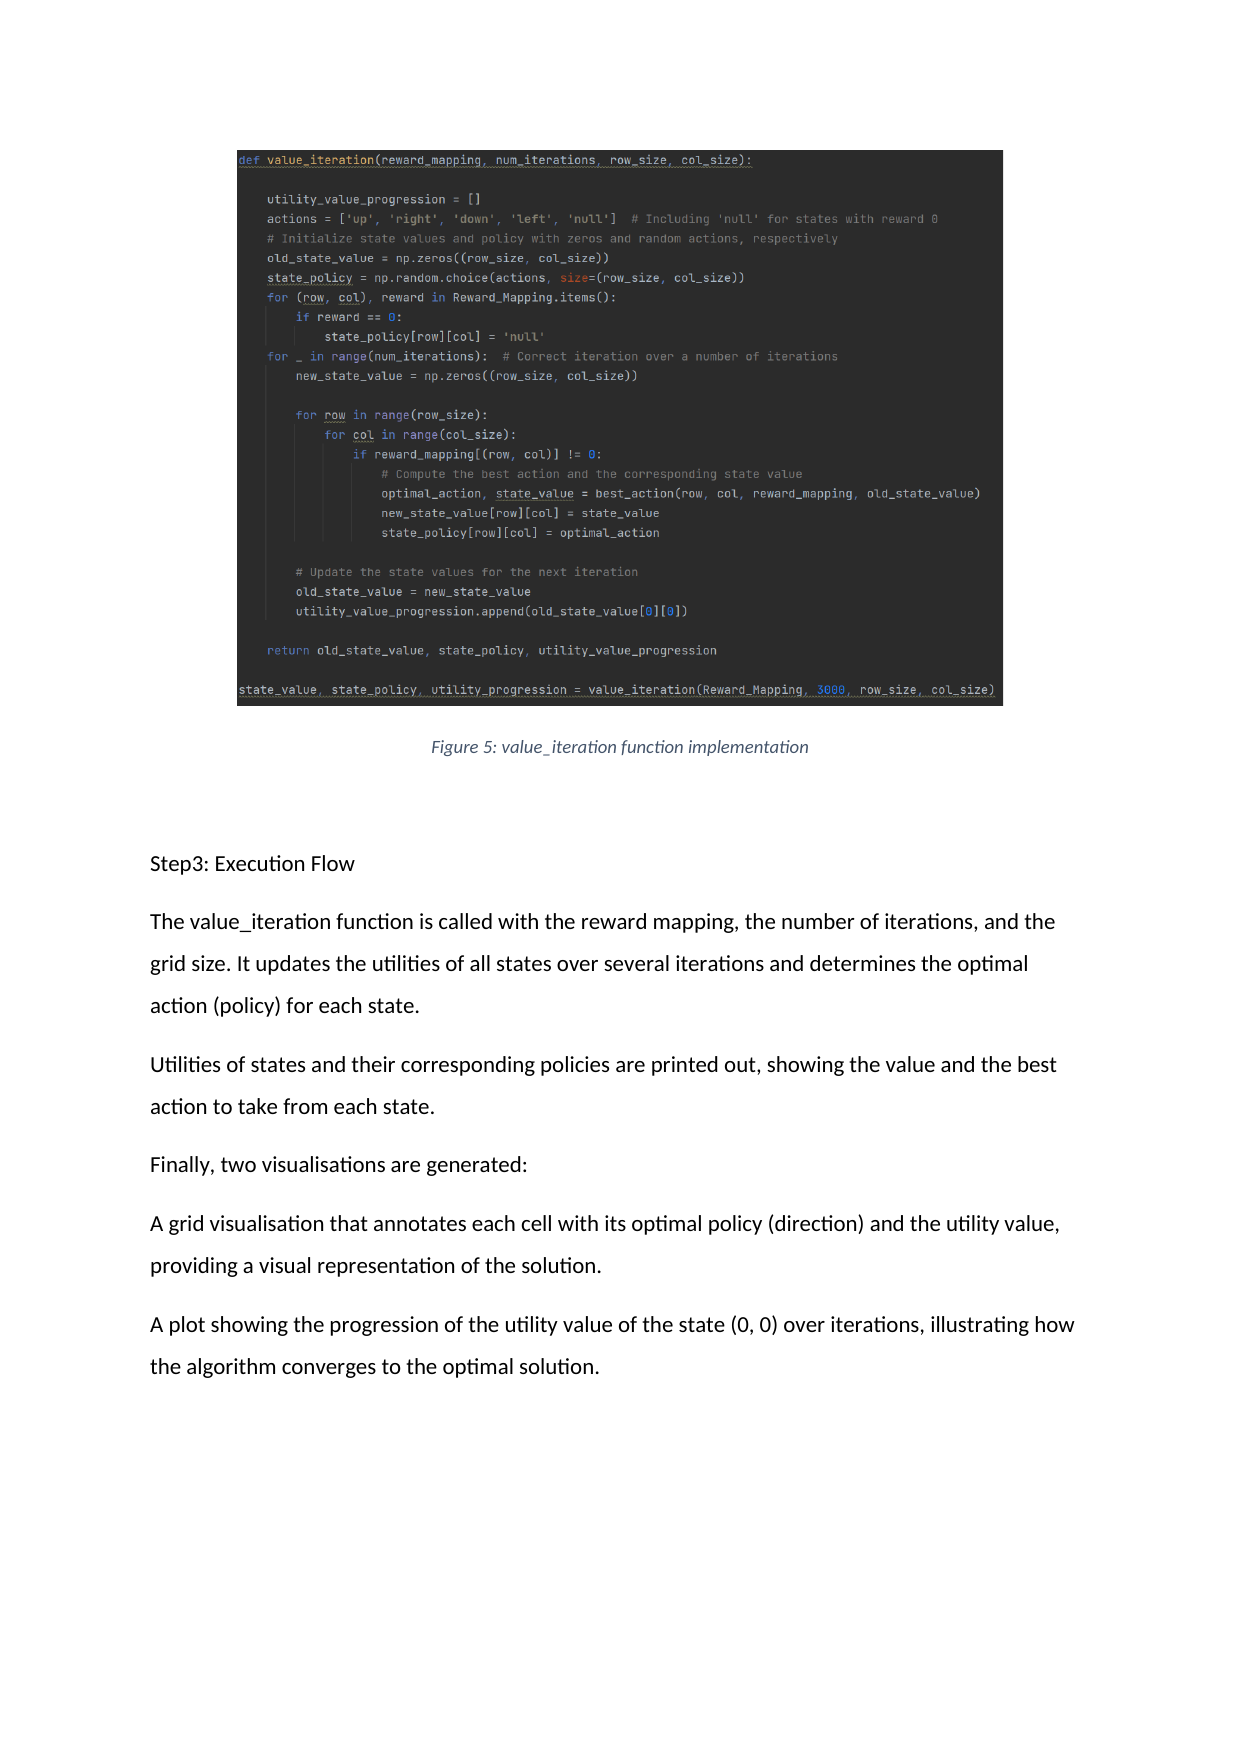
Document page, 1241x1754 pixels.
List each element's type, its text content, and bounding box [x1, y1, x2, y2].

text Finally, two visualisations are generated: [150, 1151, 1090, 1179]
text Utilities of states and their corresponding policies are printed out, showing the value and the best action to take from each state. [150, 1050, 1090, 1120]
picture [237, 150, 1004, 706]
text Step3: Execution Flow [150, 849, 1090, 877]
text A grid visualisation that annotates each cell with its optimal policy (direction) and the utility value, providing a visual representation of the solution. [150, 1209, 1090, 1279]
text Figure 5: value_iteration function implementation [150, 735, 1090, 758]
text A plot showing the progression of the utility value of the state (0, 0) over iterations, illustrating how the algorithm converges to the optimal solution. [150, 1310, 1090, 1380]
text The value_iteration function is called with the reward mapping, the number of iterations, and the grid size. It updates the utilities of all states over several iterations and determines the optimal action (policy) for each state. [150, 907, 1090, 1019]
